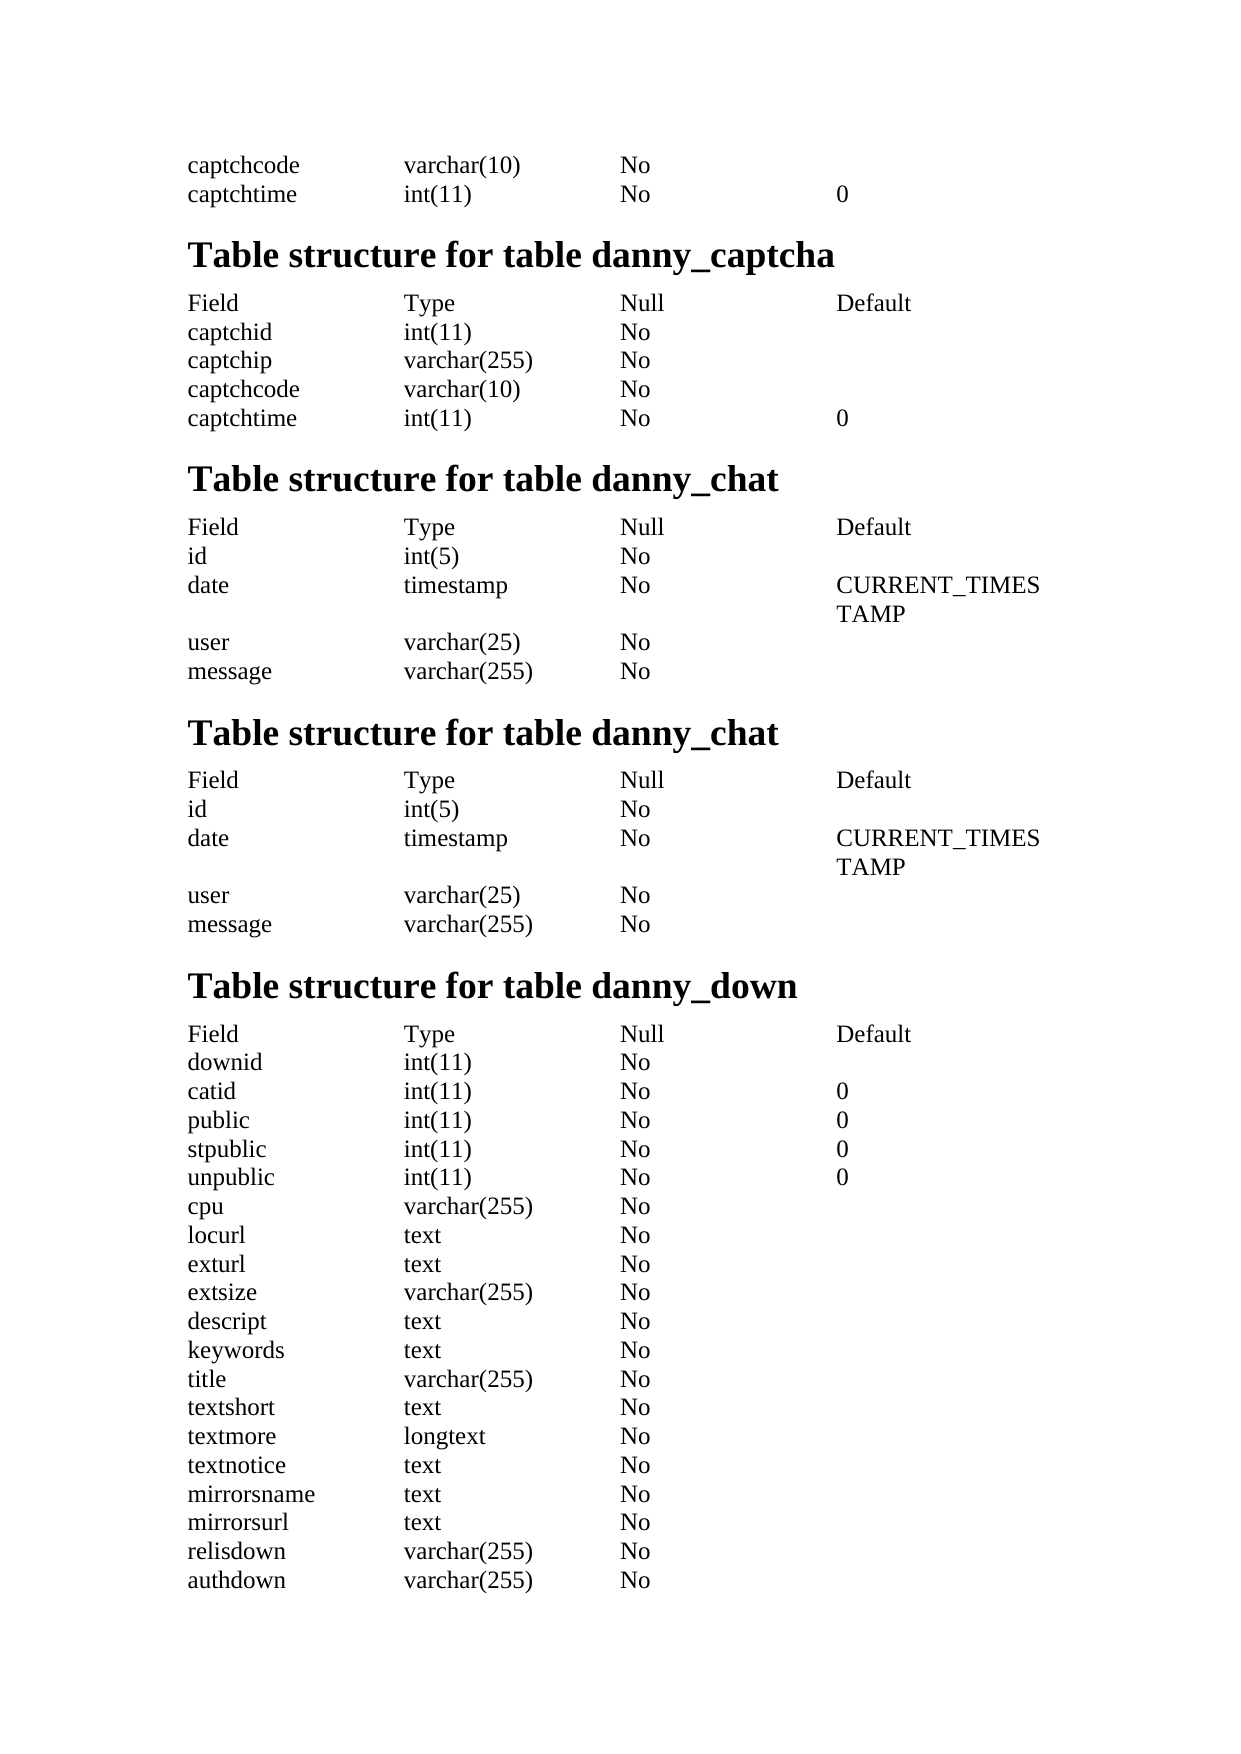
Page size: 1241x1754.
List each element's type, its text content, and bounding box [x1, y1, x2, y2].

table_cell text [404, 1479, 620, 1507]
table_cell textnotice [188, 1450, 404, 1479]
table_header Null [620, 1019, 836, 1047]
table_cell varchar(10) [404, 150, 620, 179]
table_cell text [404, 1335, 620, 1364]
table_cell No [620, 1450, 836, 1479]
table_cell int(11) [404, 179, 620, 207]
table_cell varchar(25) [404, 881, 620, 909]
table_cell No [620, 794, 836, 823]
table_cell [836, 1450, 1053, 1479]
table_cell int(11) [404, 1048, 620, 1076]
table_header Default [836, 766, 1053, 794]
table_cell No [620, 1278, 836, 1306]
table_cell textshort [188, 1393, 404, 1421]
table_cell 0 [836, 1163, 1053, 1191]
table_cell 0 [836, 1134, 1053, 1162]
table_cell varchar(255) [404, 1364, 620, 1392]
table_cell message [188, 909, 404, 938]
table_cell text [404, 1249, 620, 1277]
table_cell date [188, 823, 404, 881]
table_cell varchar(255) [404, 909, 620, 938]
table_cell No [620, 1479, 836, 1507]
table_cell No [620, 1048, 836, 1076]
table_cell captchid [188, 317, 404, 346]
table_cell [836, 1278, 1053, 1306]
table_cell varchar(255) [404, 1536, 620, 1565]
table_cell [836, 1393, 1053, 1421]
table_cell No [620, 1163, 836, 1191]
table_cell id [188, 794, 404, 823]
table_cell No [620, 1134, 836, 1162]
table_cell [836, 794, 1053, 823]
table_header Field [188, 288, 404, 317]
table_cell int(11) [404, 403, 620, 432]
table_cell exturl [188, 1249, 404, 1277]
table_cell varchar(255) [404, 1565, 620, 1594]
table_cell [836, 1048, 1053, 1076]
table_cell int(11) [404, 1163, 620, 1191]
table_cell No [620, 541, 836, 570]
table_cell [836, 1421, 1053, 1450]
table_cell authdown [188, 1565, 404, 1594]
table_cell locurl [188, 1220, 404, 1249]
table_cell No [620, 656, 836, 685]
table_cell timestamp [404, 570, 620, 627]
table_cell No [620, 1565, 836, 1594]
table_cell varchar(255) [404, 1278, 620, 1306]
table_cell No [620, 909, 836, 938]
table_cell 0 [836, 403, 1053, 432]
table_cell No [620, 150, 836, 179]
table_header Type [404, 766, 620, 794]
table_cell No [620, 374, 836, 403]
table_cell extsize [188, 1278, 404, 1306]
table_cell No [620, 1536, 836, 1565]
table_cell varchar(10) [404, 374, 620, 403]
table_cell No [620, 1393, 836, 1421]
table_cell [836, 1249, 1053, 1277]
table_cell int(11) [404, 1105, 620, 1134]
table_cell varchar(25) [404, 628, 620, 656]
table_cell cpu [188, 1191, 404, 1220]
table_cell downid [188, 1048, 404, 1076]
table_cell 0 [836, 179, 1053, 207]
table_cell [836, 1191, 1053, 1220]
table_cell No [620, 1249, 836, 1277]
table_cell [836, 541, 1053, 570]
subtitle Table structure for table danny_chat [187, 457, 1053, 500]
table_cell mirrorsname [188, 1479, 404, 1507]
table_cell text [404, 1306, 620, 1335]
table_cell [836, 317, 1053, 346]
table_cell catid [188, 1076, 404, 1105]
table_cell No [620, 823, 836, 881]
table_cell relisdown [188, 1536, 404, 1565]
table_cell captchcode [188, 374, 404, 403]
table_cell No [620, 628, 836, 656]
table_cell No [620, 881, 836, 909]
table_cell [836, 1565, 1053, 1594]
table_cell unpublic [188, 1163, 404, 1191]
table_cell No [620, 1220, 836, 1249]
table_cell [836, 881, 1053, 909]
table_header Default [836, 513, 1053, 541]
table_cell text [404, 1450, 620, 1479]
table_cell descript [188, 1306, 404, 1335]
table_header Default [836, 1019, 1053, 1047]
table_cell [836, 150, 1053, 179]
table_header Null [620, 766, 836, 794]
table_cell keywords [188, 1335, 404, 1364]
table_cell [836, 656, 1053, 685]
table_cell [836, 628, 1053, 656]
table_cell varchar(255) [404, 346, 620, 374]
table_header Default [836, 288, 1053, 317]
table_cell text [404, 1393, 620, 1421]
table_cell [836, 1479, 1053, 1507]
table_cell CURRENT_TIMESTAMP [836, 823, 1053, 881]
table_cell [836, 1536, 1053, 1565]
table_cell captchtime [188, 403, 404, 432]
table_cell 0 [836, 1105, 1053, 1134]
subtitle Table structure for table danny_down [187, 963, 1053, 1006]
table_cell No [620, 1191, 836, 1220]
table_cell No [620, 1421, 836, 1450]
table_cell text [404, 1508, 620, 1536]
table_cell [836, 374, 1053, 403]
table_cell No [620, 1364, 836, 1392]
table_cell [836, 346, 1053, 374]
table_header Null [620, 288, 836, 317]
table_header Field [188, 513, 404, 541]
table_cell mirrorsurl [188, 1508, 404, 1536]
table_cell captchcode [188, 150, 404, 179]
subtitle Table structure for table danny_chat [187, 710, 1053, 753]
table_header Type [404, 513, 620, 541]
table_cell No [620, 403, 836, 432]
table_header Field [188, 1019, 404, 1047]
table_cell int(5) [404, 794, 620, 823]
table_header Field [188, 766, 404, 794]
table_cell title [188, 1364, 404, 1392]
table_cell int(11) [404, 1134, 620, 1162]
table_header Null [620, 513, 836, 541]
table_cell varchar(255) [404, 656, 620, 685]
table_header Type [404, 288, 620, 317]
table_header Type [404, 1019, 620, 1047]
table_cell [836, 1335, 1053, 1364]
table_cell [836, 1306, 1053, 1335]
table_cell No [620, 1076, 836, 1105]
table_cell [836, 909, 1053, 938]
table_cell No [620, 1105, 836, 1134]
table_cell captchip [188, 346, 404, 374]
table_cell user [188, 628, 404, 656]
table_cell user [188, 881, 404, 909]
table_cell timestamp [404, 823, 620, 881]
table_cell text [404, 1220, 620, 1249]
table_cell No [620, 346, 836, 374]
table_cell No [620, 1508, 836, 1536]
table_cell No [620, 179, 836, 207]
table_cell 0 [836, 1076, 1053, 1105]
table_cell No [620, 1306, 836, 1335]
table_cell stpublic [188, 1134, 404, 1162]
subtitle Table structure for table danny_captcha [187, 232, 1053, 276]
table_cell captchtime [188, 179, 404, 207]
table_cell longtext [404, 1421, 620, 1450]
table_cell CURRENT_TIMESTAMP [836, 570, 1053, 627]
table_cell int(5) [404, 541, 620, 570]
table_cell id [188, 541, 404, 570]
table_cell No [620, 317, 836, 346]
table_cell public [188, 1105, 404, 1134]
table_cell message [188, 656, 404, 685]
table_cell [836, 1508, 1053, 1536]
table_cell int(11) [404, 1076, 620, 1105]
table_cell date [188, 570, 404, 627]
table_cell varchar(255) [404, 1191, 620, 1220]
table_cell No [620, 1335, 836, 1364]
table_cell No [620, 570, 836, 627]
table_cell textmore [188, 1421, 404, 1450]
table_cell int(11) [404, 317, 620, 346]
table_cell [836, 1364, 1053, 1392]
table_cell [836, 1220, 1053, 1249]
